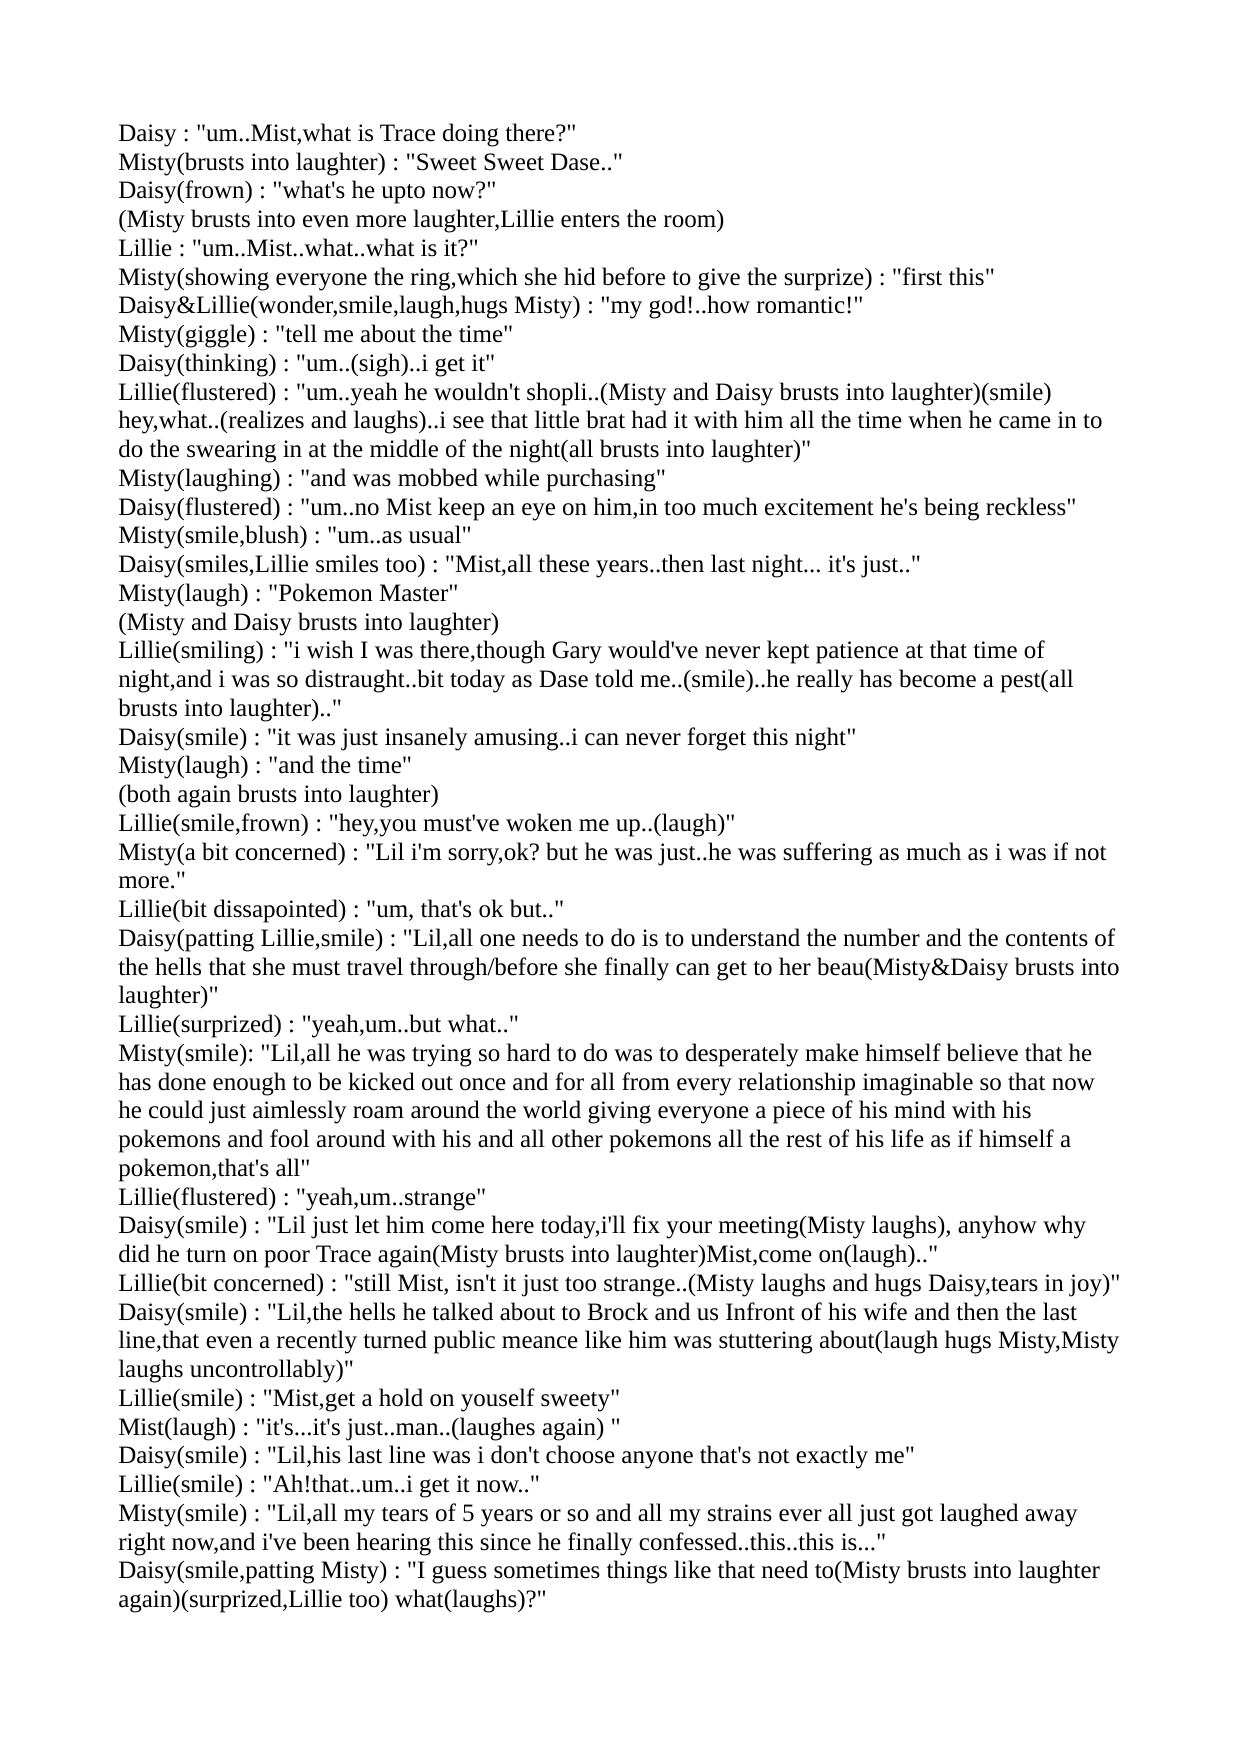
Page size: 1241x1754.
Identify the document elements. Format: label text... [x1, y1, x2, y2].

text Misty(giggle) : "tell me about the time" [118, 319, 1122, 348]
text Misty(laughing) : "and was mobbed while purchasing" [118, 463, 1122, 492]
text Lillie(smile,frown) : "hey,you must've woken me up..(laugh)" [118, 808, 1122, 837]
text Misty(smile): "Lil,all he was trying so hard to do was to desperately make himself believe that he has done enough to be kicked out once and for all from every relationship imaginable so that now he could just aimlessly roam around the world giving everyone a piece of his mind with his pokemons and fool around with his and all other pokemons all the rest of his life as if himself a pokemon,that's all" [118, 1038, 1122, 1182]
text Misty(smile) : "Lil,all my tears of 5 years or so and all my strains ever all just got laughed away right now,and i've been hearing this since he finally confessed..this..this is..." [118, 1498, 1122, 1556]
text Daisy(frown) : "what's he upto now?" [118, 176, 1122, 204]
text Daisy&Lillie(wonder,smile,laugh,hugs Misty) : "my god!..how romantic!" [118, 291, 1122, 319]
text Lillie(bit dissapointed) : "um, that's ok but.." [118, 894, 1122, 923]
text Lillie(smile) : "Ah!that..um..i get it now.." [118, 1469, 1122, 1498]
text Daisy(smile) : "Lil just let him come here today,i'll fix your meeting(Misty laughs), anyhow why did he turn on poor Trace again(Misty brusts into laughter)Mist,come on(laugh).." [118, 1211, 1122, 1268]
text Daisy(smiles,Lillie smiles too) : "Mist,all these years..then last night... it's just.." [118, 549, 1122, 578]
text Daisy(smile) : "Lil,his last line was i don't choose anyone that's not exactly me" [118, 1441, 1122, 1469]
text Lillie(smiling) : "i wish I was there,though Gary would've never kept patience at that time of night,and i was so distraught..bit today as Dase told me..(smile)..he really has become a pest(all brusts into laughter).." [118, 636, 1122, 722]
text Misty(brusts into laughter) : "Sweet Sweet Dase.." [118, 147, 1122, 176]
text (Misty brusts into even more laughter,Lillie enters the room) [118, 204, 1122, 233]
text (both again brusts into laughter) [118, 779, 1122, 808]
text Mist(laugh) : "it's...it's just..man..(laughes again) " [118, 1412, 1122, 1441]
text Lillie(bit concerned) : "still Mist, isn't it just too strange..(Misty laughs and hugs Daisy,tears in joy)" [118, 1268, 1122, 1297]
text Daisy(thinking) : "um..(sigh)..i get it" [118, 348, 1122, 377]
text Misty(smile,blush) : "um..as usual" [118, 521, 1122, 549]
text Misty(a bit concerned) : "Lil i'm sorry,ok? but he was just..he was suffering as much as i was if not more." [118, 837, 1122, 894]
text (Misty and Daisy brusts into laughter) [118, 607, 1122, 636]
text Daisy(flustered) : "um..no Mist keep an eye on him,in too much excitement he's being reckless" [118, 492, 1122, 521]
text Daisy : "um..Mist,what is Trace doing there?" [118, 118, 1122, 147]
text Lillie : "um..Mist..what..what is it?" [118, 233, 1122, 262]
text Misty(showing everyone the ring,which she hid before to give the surprize) : "first this" [118, 262, 1122, 291]
text Daisy(smile) : "Lil,the hells he talked about to Brock and us Infront of his wife and then the last line,that even a recently turned public meance like him was stuttering about(laugh hugs Misty,Misty laughs uncontrollably)" [118, 1297, 1122, 1383]
text Misty(laugh) : "and the time" [118, 751, 1122, 779]
text Daisy(patting Lillie,smile) : "Lil,all one needs to do is to understand the number and the contents of the hells that she must travel through/before she finally can get to her beau(Misty&Daisy brusts into laughter)" [118, 923, 1122, 1009]
text Daisy(smile,patting Misty) : "I guess sometimes things like that need to(Misty brusts into laughter again)(surprized,Lillie too) what(laughs)?" [118, 1556, 1122, 1613]
text Misty(laugh) : "Pokemon Master" [118, 578, 1122, 607]
text Lillie(surprized) : "yeah,um..but what.." [118, 1009, 1122, 1038]
text Daisy(smile) : "it was just insanely amusing..i can never forget this night" [118, 722, 1122, 751]
text Lillie(flustered) : "um..yeah he wouldn't shopli..(Misty and Daisy brusts into laughter)(smile) hey,what..(realizes and laughs)..i see that little brat had it with him all the time when he came in to do the swearing in at the middle of the night(all brusts into laughter)" [118, 377, 1122, 463]
text Lillie(smile) : "Mist,get a hold on youself sweety" [118, 1383, 1122, 1412]
text Lillie(flustered) : "yeah,um..strange" [118, 1182, 1122, 1211]
